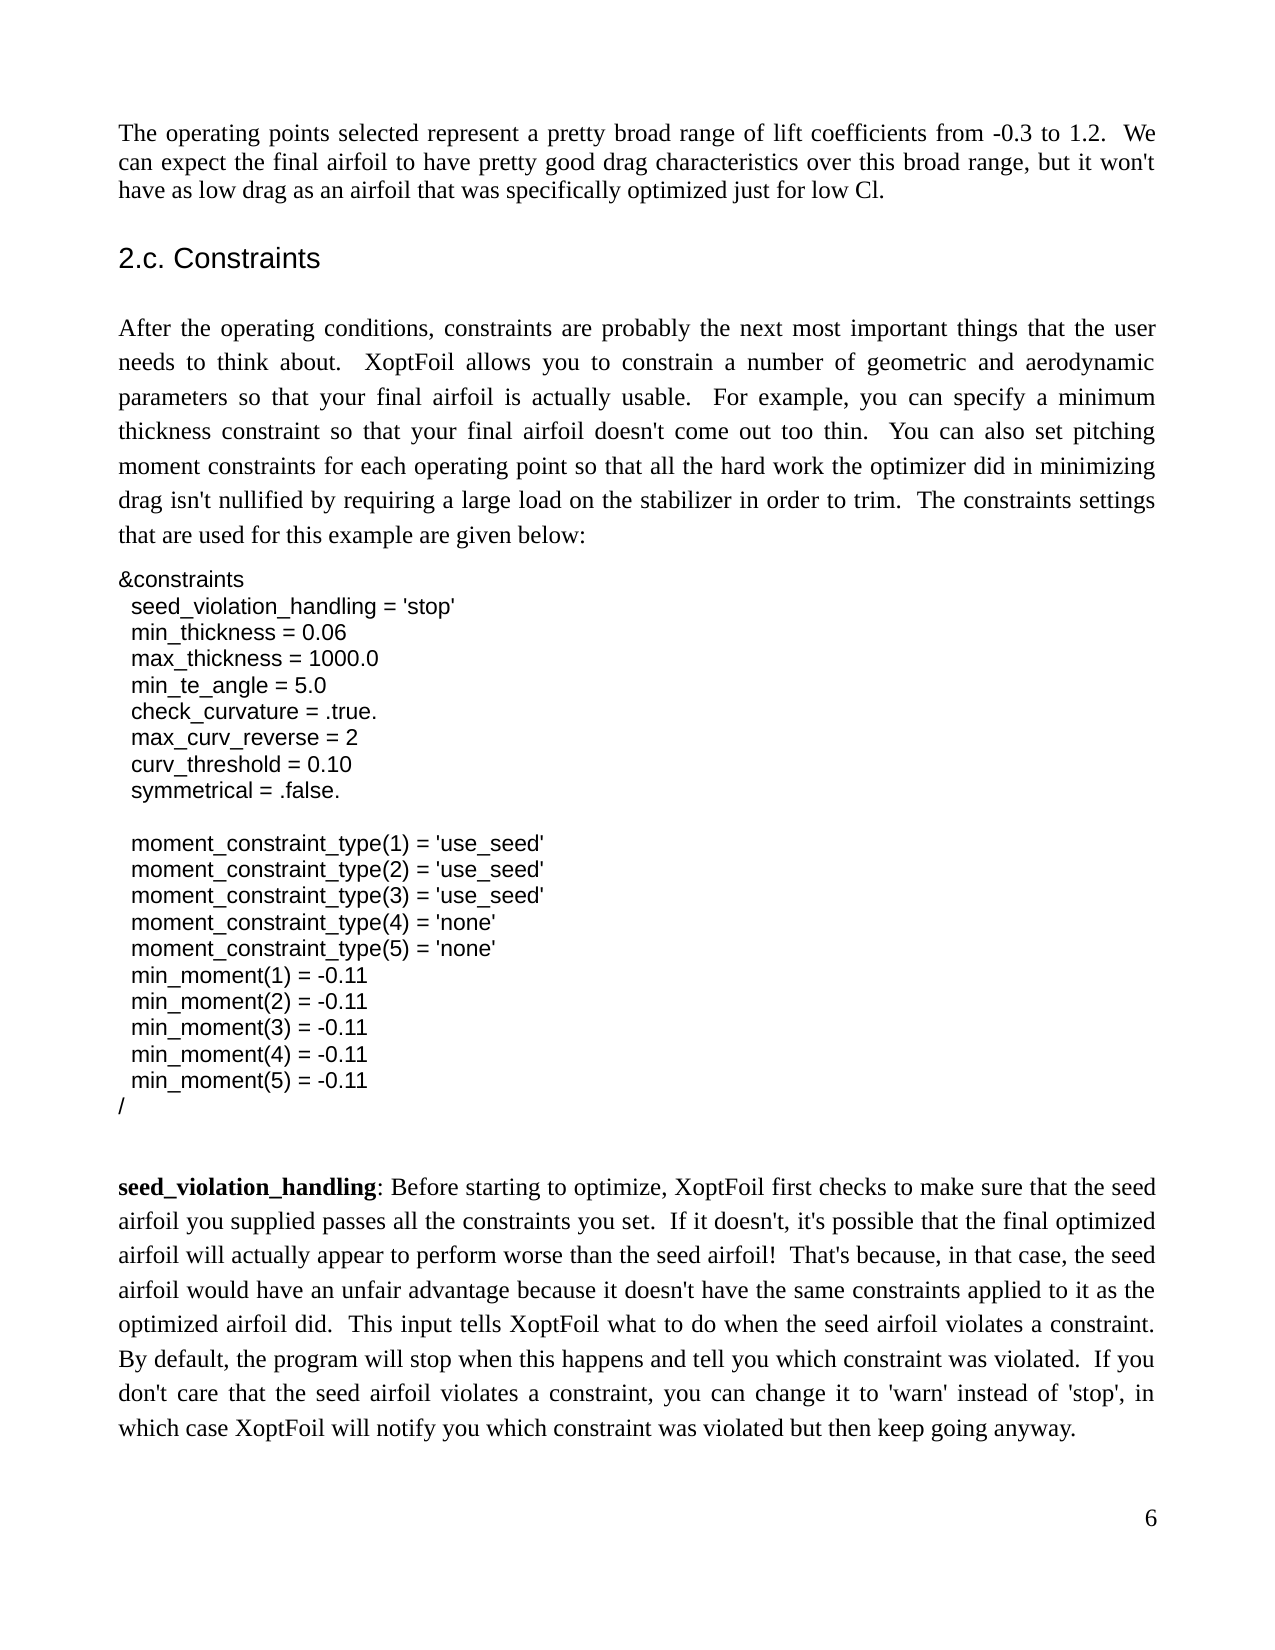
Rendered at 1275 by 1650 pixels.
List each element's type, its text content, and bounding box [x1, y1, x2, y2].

text seed_violation_handling = 'stop' [118, 593, 1157, 619]
text moment_constraint_type(2) = 'use_seed' [118, 856, 1157, 882]
text moment_constraint_type(5) = 'none' [118, 935, 1157, 962]
text / [118, 1093, 1157, 1120]
text The operating points selected represent a pretty broad range of lift coefficients from -0.3 to 1.2. We can expect the final airfoil to have pretty good drag characteristics over this broad range, but it won't have as low drag as an airfoil that was specifically optimized just for low Cl. [118, 118, 1157, 204]
text After the operating conditions, constraints are probably the next most important things that the user needs to think about. XoptFoil allows you to constrain a number of geometric and aerodynamic parameters so that your final airfoil is actually usable. For example, you can specify a minimum thickness constraint so that your final airfoil doesn't come out too thin. You can also set pitching moment constraints for each operating point so that all the hard work the optimizer did in minimizing drag isn't nullified by requiring a large load on the stabilizer in order to trim. The constraints settings that are used for this example are given below: [118, 313, 1157, 548]
text moment_constraint_type(1) = 'use_seed' [118, 830, 1157, 856]
text min_moment(5) = -0.11 [118, 1067, 1157, 1093]
text moment_constraint_type(3) = 'use_seed' [118, 882, 1157, 909]
text symmetrical = .false. [118, 777, 1157, 803]
text moment_constraint_type(4) = 'none' [118, 909, 1157, 935]
text min_moment(2) = -0.11 [118, 988, 1157, 1014]
text max_curv_reverse = 2 [118, 724, 1157, 751]
text &constraints [118, 566, 1157, 593]
text min_thickness = 0.06 [118, 619, 1157, 645]
text min_te_angle = 5.0 [118, 672, 1157, 698]
text seed_violation_handling: Before starting to optimize, XoptFoil first checks to make sure that the seed airfoil you supplied passes all the constraints you set. If it doesn't, it's possible that the final optimized airfoil will actually appear to perform worse than the seed airfoil! That's because, in that case, the seed airfoil would have an unfair advantage because it doesn't have the same constraints applied to it as the optimized airfoil did. This input tells XoptFoil what to do when the seed airfoil violates a constraint. By default, the program will stop when this happens and tell you which constraint was violated. If you don't care that the seed airfoil violates a constraint, you can change it to 'warn' instead of 'stop', in which case XoptFoil will notify you which constraint was violated but then keep going anyway. [118, 1172, 1157, 1442]
text min_moment(1) = -0.11 [118, 962, 1157, 988]
text min_moment(3) = -0.11 [118, 1014, 1157, 1041]
text min_moment(4) = -0.11 [118, 1041, 1157, 1067]
text check_curvature = .true. [118, 698, 1157, 724]
text curv_threshold = 0.10 [118, 751, 1157, 777]
subtitle 2.c. Constraints [118, 241, 1157, 275]
text max_thickness = 1000.0 [118, 645, 1157, 672]
